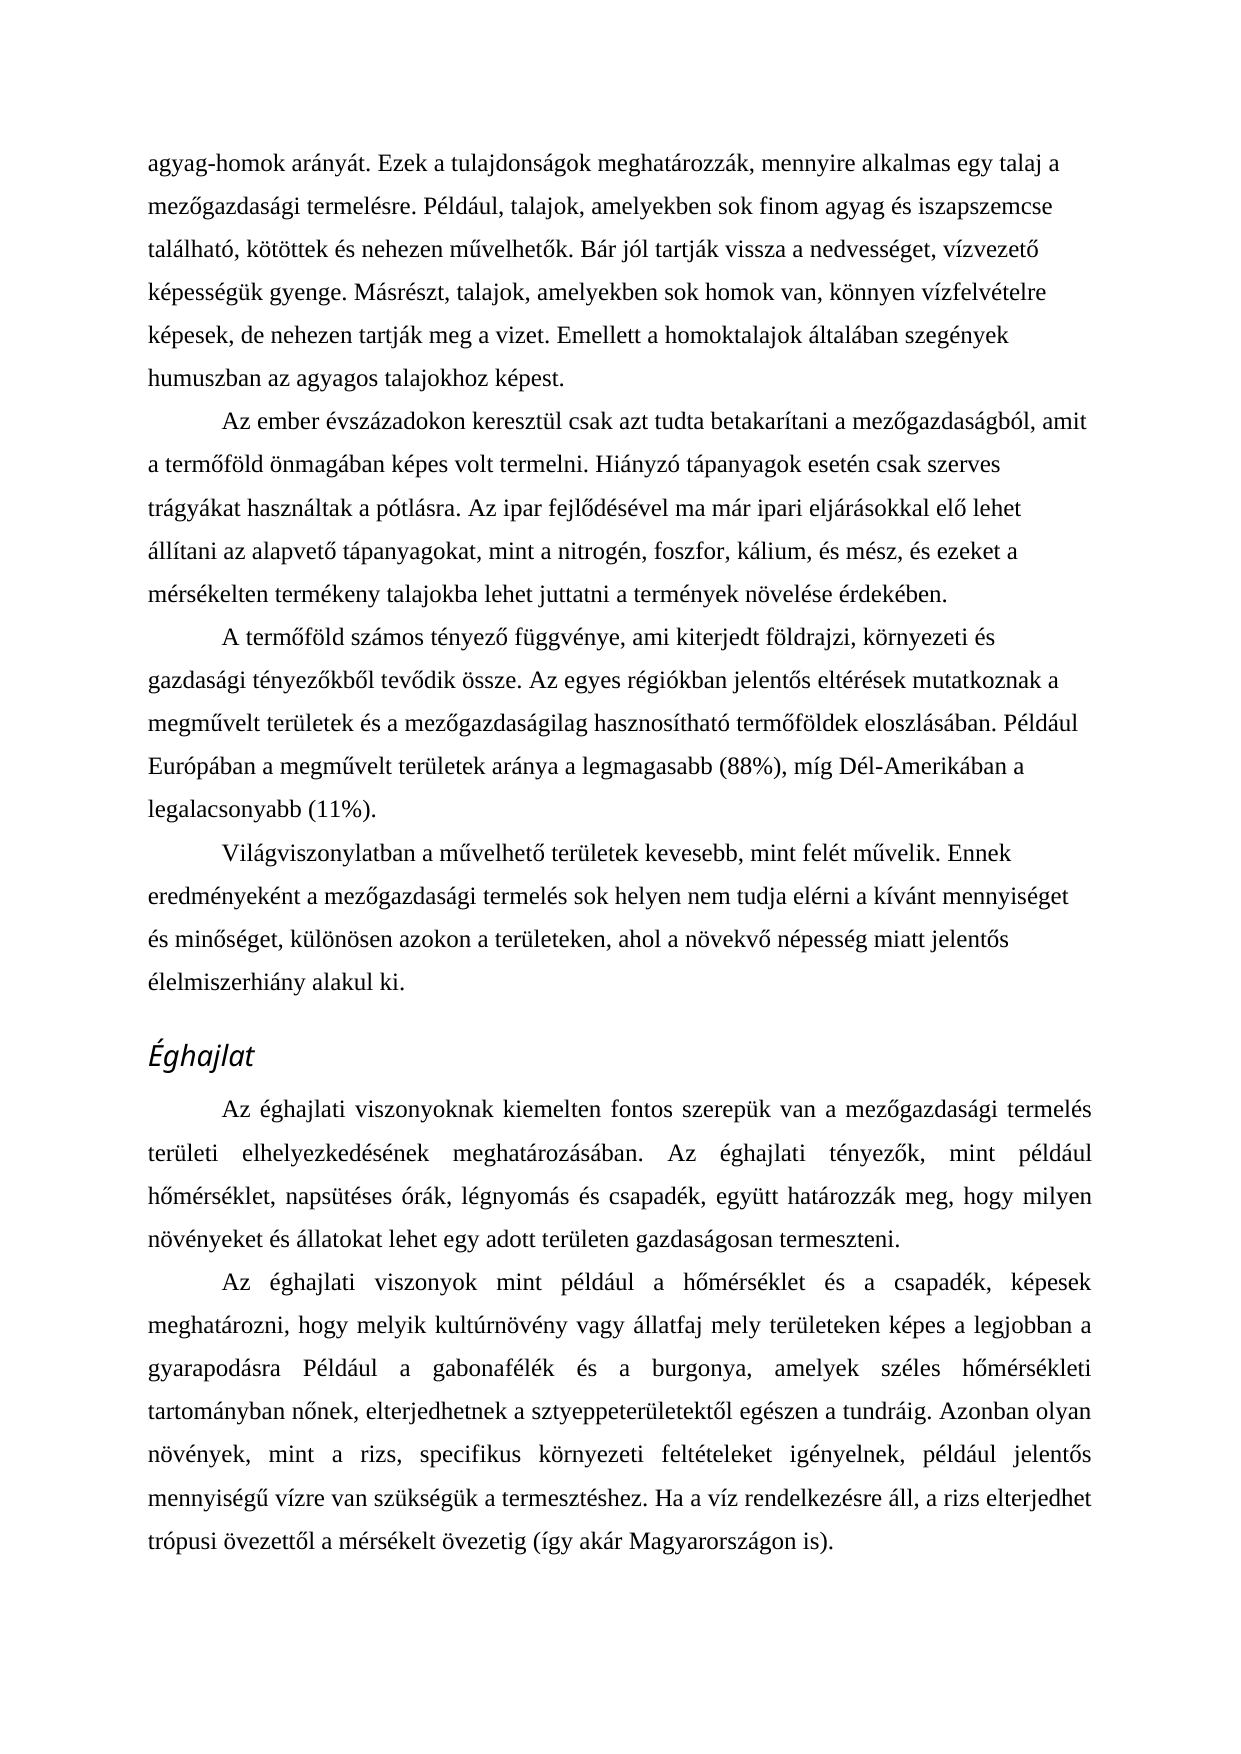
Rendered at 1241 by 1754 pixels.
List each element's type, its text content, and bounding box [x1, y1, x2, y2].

subtitle Éghajlat [148, 1035, 1093, 1075]
text Az ember évszázadokon keresztül csak azt tudta betakarítani a mezőgazdaságból, amit a termőföld önmagában képes volt termelni. Hiányzó tápanyagok esetén csak szerves trágyákat használtak a pótlásra. Az ipar fejlődésével ma már ipari eljárásokkal elő lehet állítani az alapvető tápanyagokat, mint a nitrogén, foszfor, kálium, és mész, és ezeket a mérsékelten termékeny talajokba lehet juttatni a termények növelése érdekében. [148, 406, 1093, 608]
text Az éghajlati viszonyok mint például a hőmérséklet és a csapadék, képesek meghatározni, hogy melyik kultúrnövény vagy állatfaj mely területeken képes a legjobban a gyarapodásra Például a gabonafélék és a burgonya, amelyek széles hőmérsékleti tartományban nőnek, elterjedhetnek a sztyeppeterületektől egészen a tundráig. Azonban olyan növények, mint a rizs, specifikus környezeti feltételeket igényelnek, például jelentős mennyiségű vízre van szükségük a termesztéshez. Ha a víz rendelkezésre áll, a rizs elterjedhet trópusi övezettől a mérsékelt övezetig (így akár Magyarországon is). [148, 1267, 1093, 1554]
text Az éghajlati viszonyoknak kiemelten fontos szerepük van a mezőgazdasági termelés területi elhelyezkedésének meghatározásában. Az éghajlati tényezők, mint például hőmérséklet, napsütéses órák, légnyomás és csapadék, együtt határozzák meg, hogy milyen növényeket és állatokat lehet egy adott területen gazdaságosan termeszteni. [148, 1094, 1093, 1253]
text A termőföld számos tényező függvénye, ami kiterjedt földrajzi, környezeti és gazdasági tényezőkből tevődik össze. Az egyes régiókban jelentős eltérések mutatkoznak a megművelt területek és a mezőgazdaságilag hasznosítható termőföldek eloszlásában. Például Európában a megművelt területek aránya a legmagasabb (88%), míg Dél-Amerikában a legalacsonyabb (11%). [148, 622, 1093, 823]
text agyag-homok arányát. Ezek a tulajdonságok meghatározzák, mennyire alkalmas egy talaj a mezőgazdasági termelésre. Például, talajok, amelyekben sok finom agyag és iszapszemcse található, kötöttek és nehezen művelhetők. Bár jól tartják vissza a nedvességet, vízvezető képességük gyenge. Másrészt, talajok, amelyekben sok homok van, könnyen vízfelvételre képesek, de nehezen tartják meg a vizet. Emellett a homoktalajok általában szegények humuszban az agyagos talajokhoz képest. [148, 148, 1093, 392]
text Világviszonylatban a művelhető területek kevesebb, mint felét művelik. Ennek eredményeként a mezőgazdasági termelés sok helyen nem tudja elérni a kívánt mennyiséget és minőséget, különösen azokon a területeken, ahol a növekvő népesség miatt jelentős élelmiszerhiány alakul ki. [148, 838, 1093, 996]
